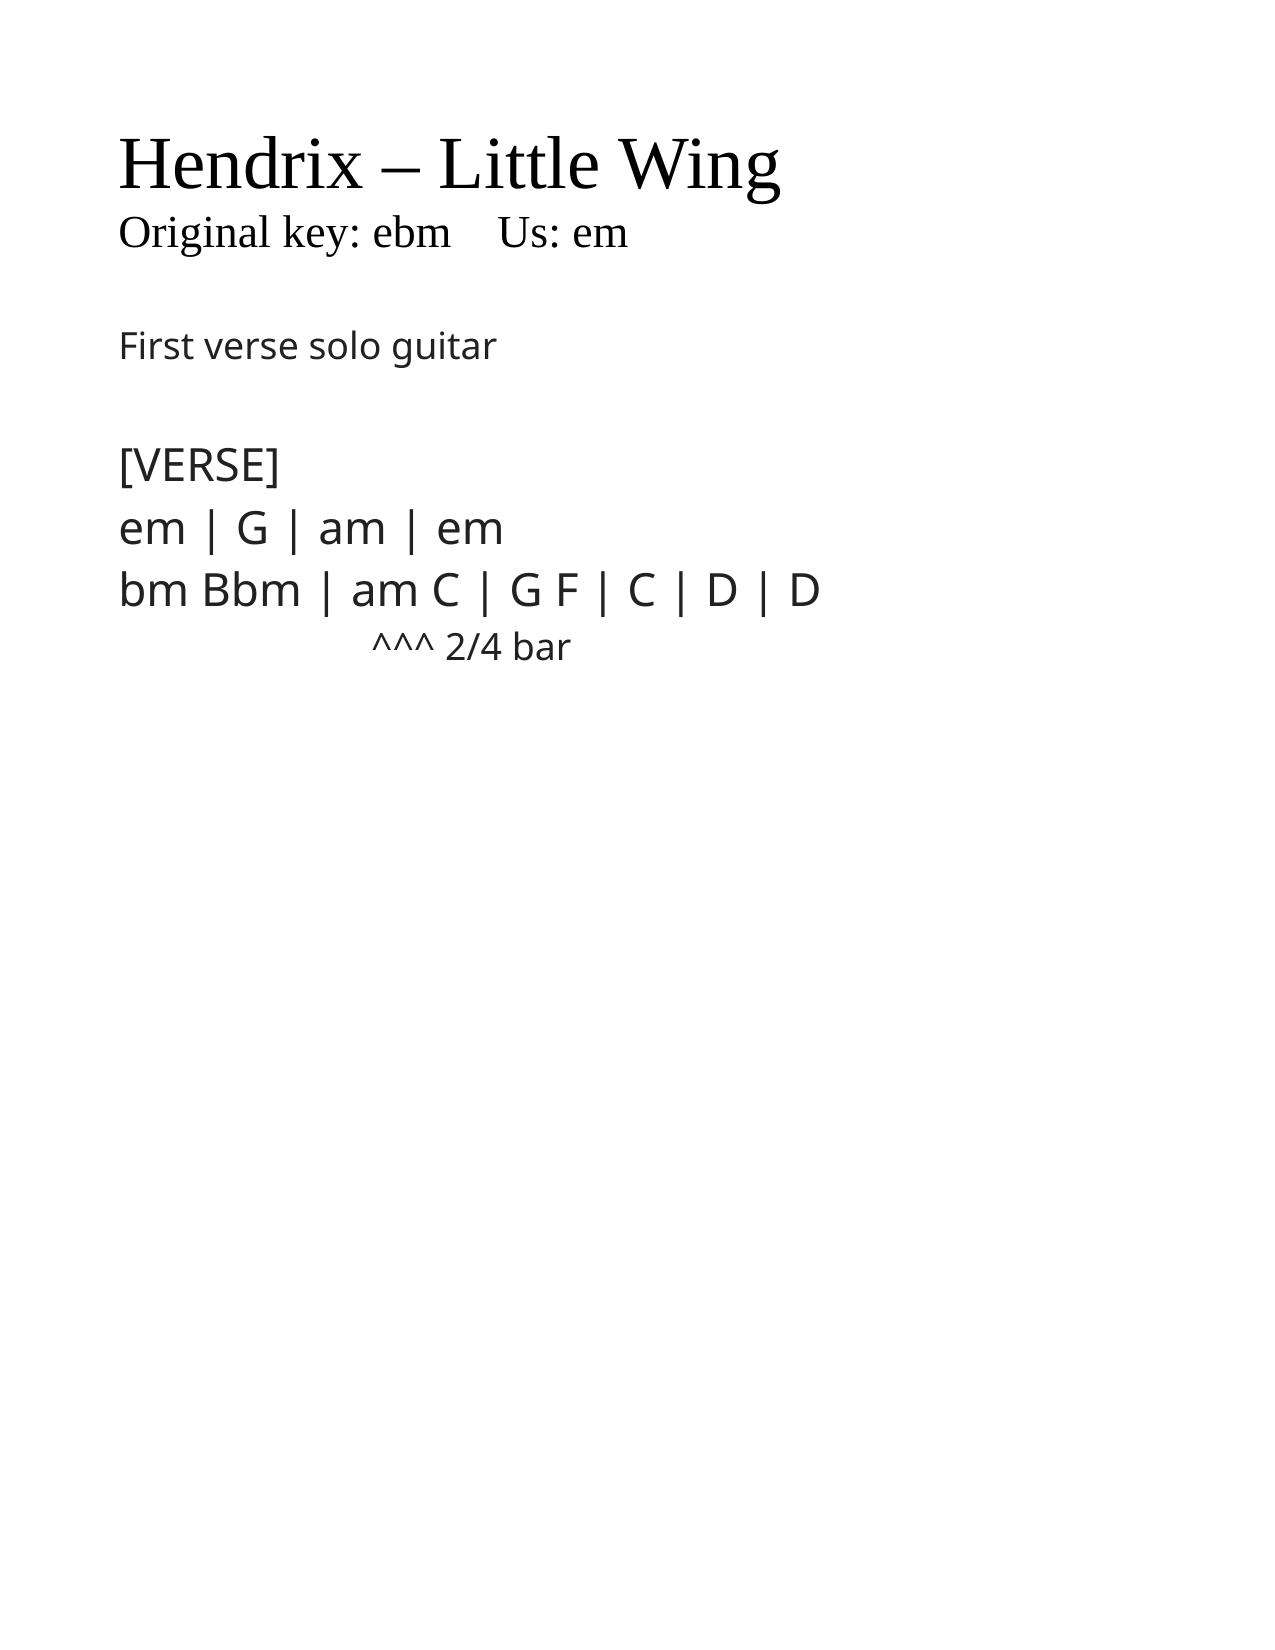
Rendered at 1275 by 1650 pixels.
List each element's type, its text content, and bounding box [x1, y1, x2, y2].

text em | G | am | em [118, 495, 1157, 558]
text ^^^ 2/4 bar [118, 620, 1157, 671]
text [VERSE] [118, 433, 1157, 495]
text Original key: ebm Us: em [118, 204, 1157, 257]
text Hendrix – Little Wing [118, 118, 1157, 204]
text First verse solo guitar [118, 319, 1157, 371]
text bm Bbm | am C | G F | C | D | D [118, 558, 1157, 620]
